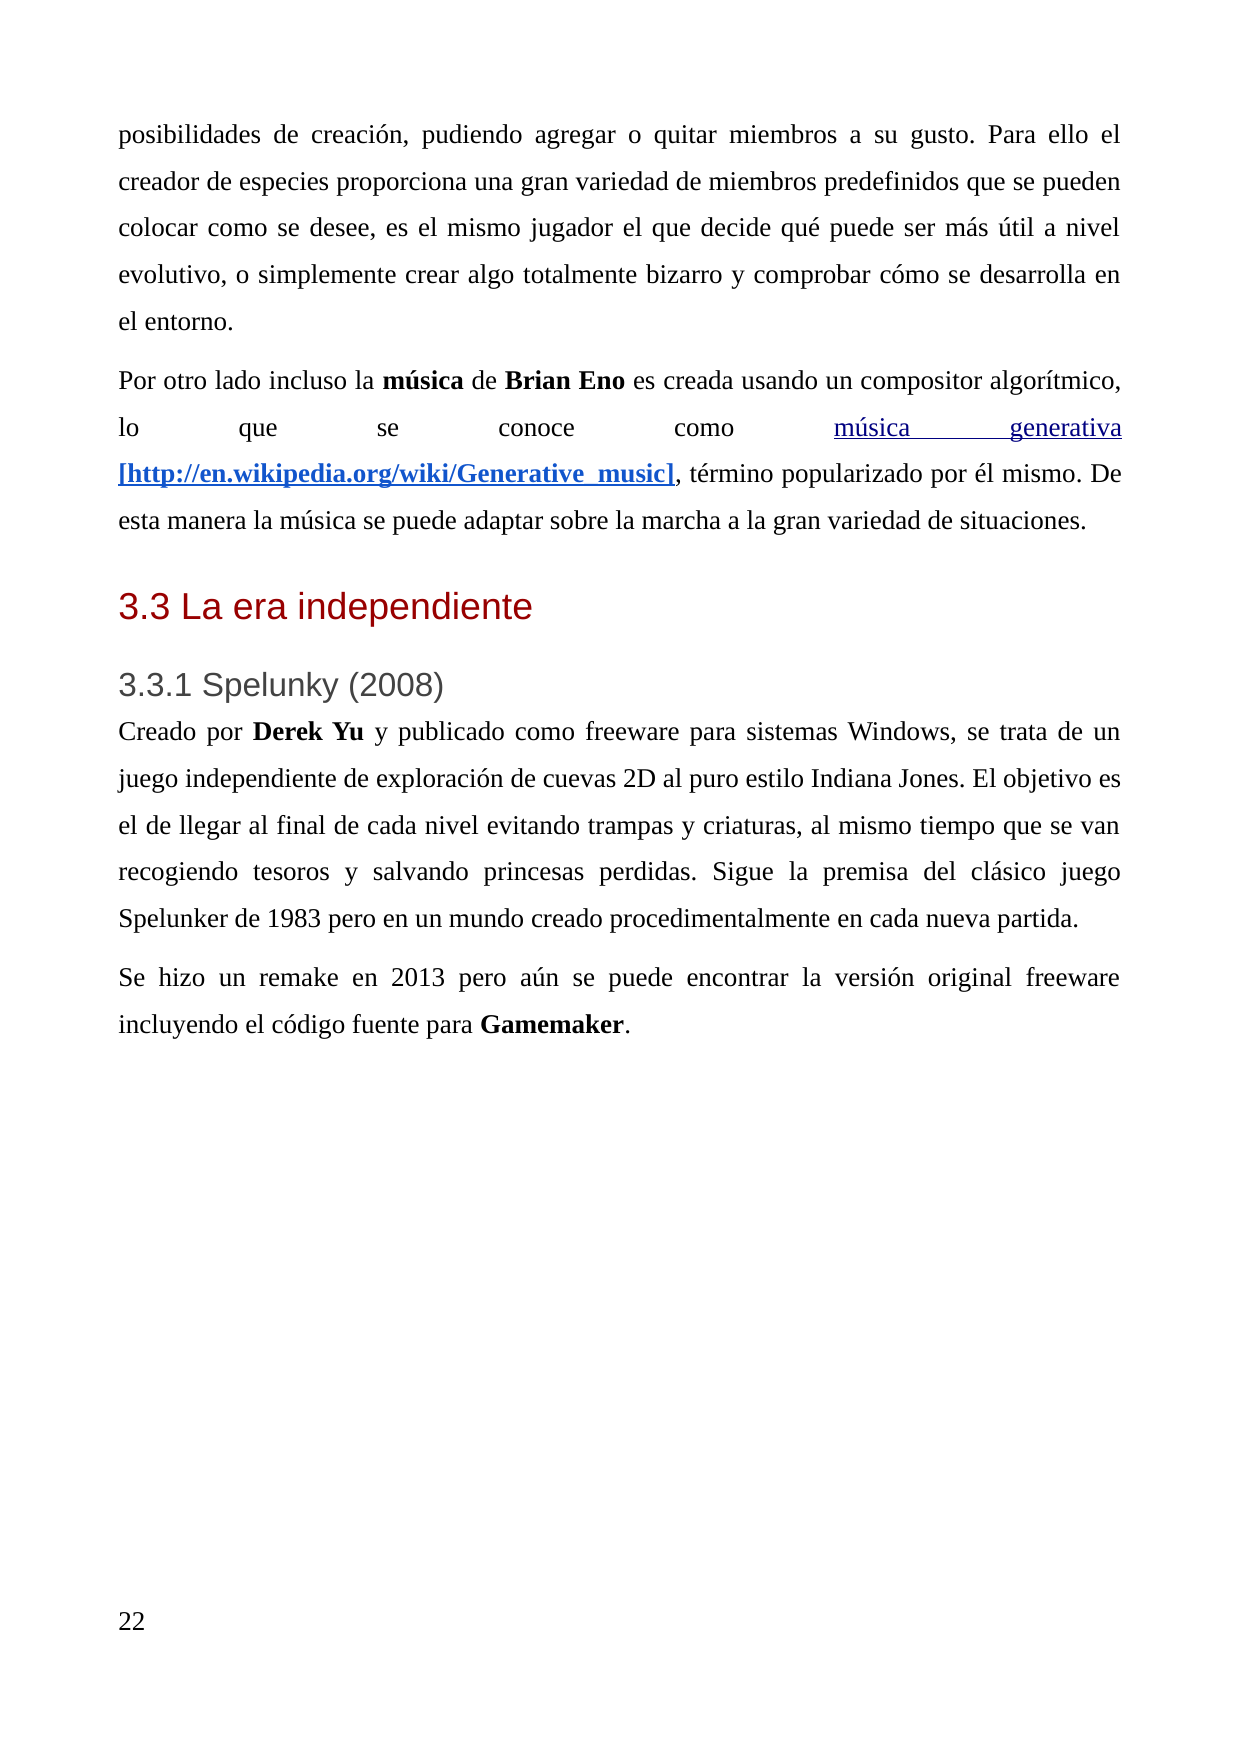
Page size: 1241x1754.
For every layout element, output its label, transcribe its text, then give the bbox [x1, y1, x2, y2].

text Creado por Derek Yu y publicado como freeware para sistemas Windows, se trata de un juego independiente de exploración de cuevas 2D al puro estilo Indiana Jones. El objetivo es el de llegar al final de cada nivel evitando trampas y criaturas, al mismo tiempo que se van recogiendo tesoros y salvando princesas perdidas. Sigue la premisa del clásico juego Spelunker de 1983 pero en un mundo creado procedimentalmente en cada nueva partida. [118, 716, 1122, 933]
subtitle La era independiente [118, 584, 1122, 627]
subtitle Spelunky (2008) [118, 664, 1122, 703]
text posibilidades de creación, pudiendo agregar o quitar miembros a su gusto. Para ello el creador de especies proporciona una gran variedad de miembros predefinidos que se pueden colocar como se desee, es el mismo jugador el que decide qué puede ser más útil a nivel evolutivo, o simplemente crear algo totalmente bizarro y comprobar cómo se desarrolla en el entorno. [118, 118, 1122, 336]
text Se hizo un remake en 2013 pero aún se puede encontrar la versión original freeware incluyendo el código fuente para Gamemaker. [118, 961, 1122, 1039]
text Por otro lado incluso la música de Brian Eno es creada usando un compositor algorítmico, lo que se conoce como música generativa [http://en.wikipedia.org/wiki/Generative_music], término popularizado por él mismo. De esta manera la música se puede adaptar sobre la marcha a la gran variedad de situaciones. [118, 364, 1122, 535]
